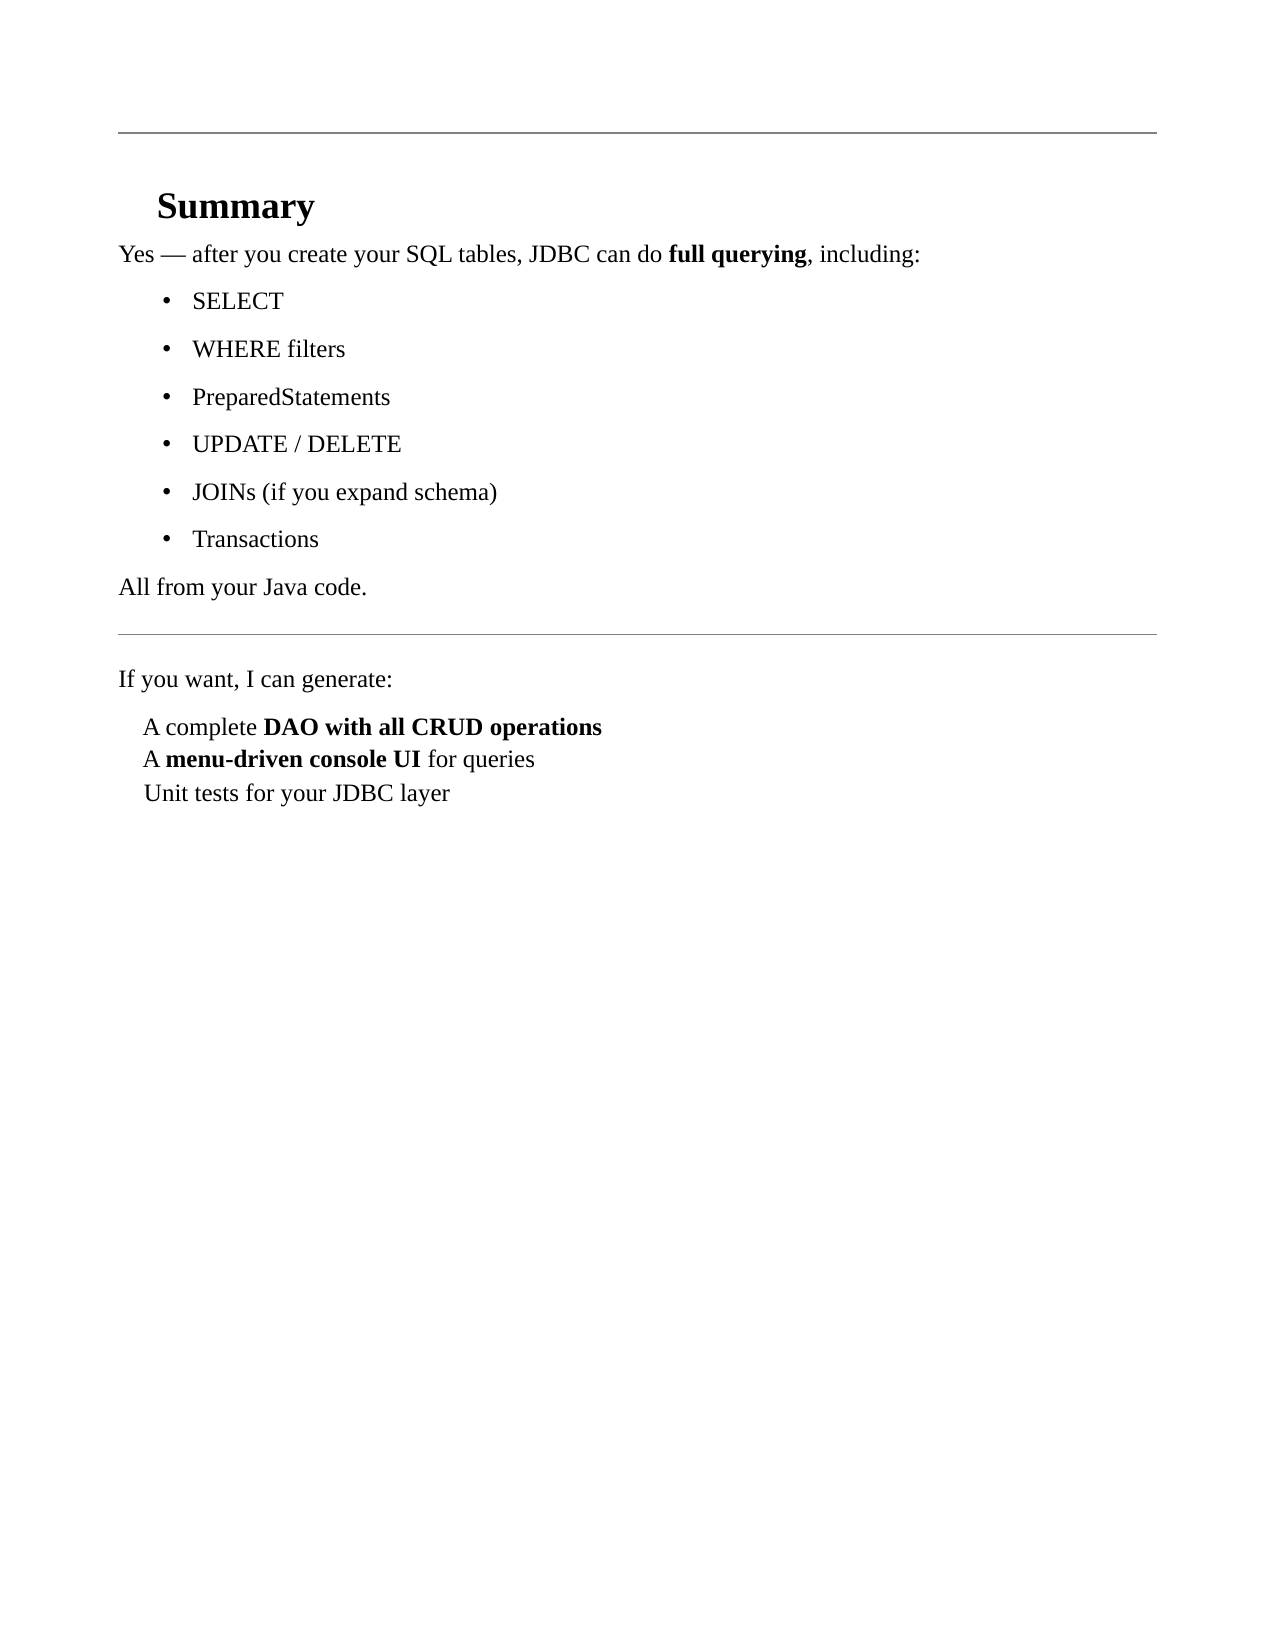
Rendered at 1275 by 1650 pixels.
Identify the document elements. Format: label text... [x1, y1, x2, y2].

text All from your Java code. [118, 572, 1157, 601]
list UPDATE / DELETE [162, 429, 1157, 458]
text Yes — after you create your SQL tables, JDBC can do full querying, including: [118, 239, 1157, 268]
list JOINs (if you expand schema) [162, 477, 1157, 506]
list WHERE filters [162, 334, 1157, 363]
subtitle ✅ Summary [118, 183, 1157, 226]
text 🔹 A complete DAO with all CRUD operations 🔹 A menu-driven console UI for queries 🔹 Unit tests for your JDBC layer [118, 712, 1157, 806]
list SELECT [162, 286, 1157, 315]
text If you want, I can generate: [118, 664, 1157, 693]
list PreparedStatements [162, 382, 1157, 410]
list Transactions [162, 524, 1157, 553]
